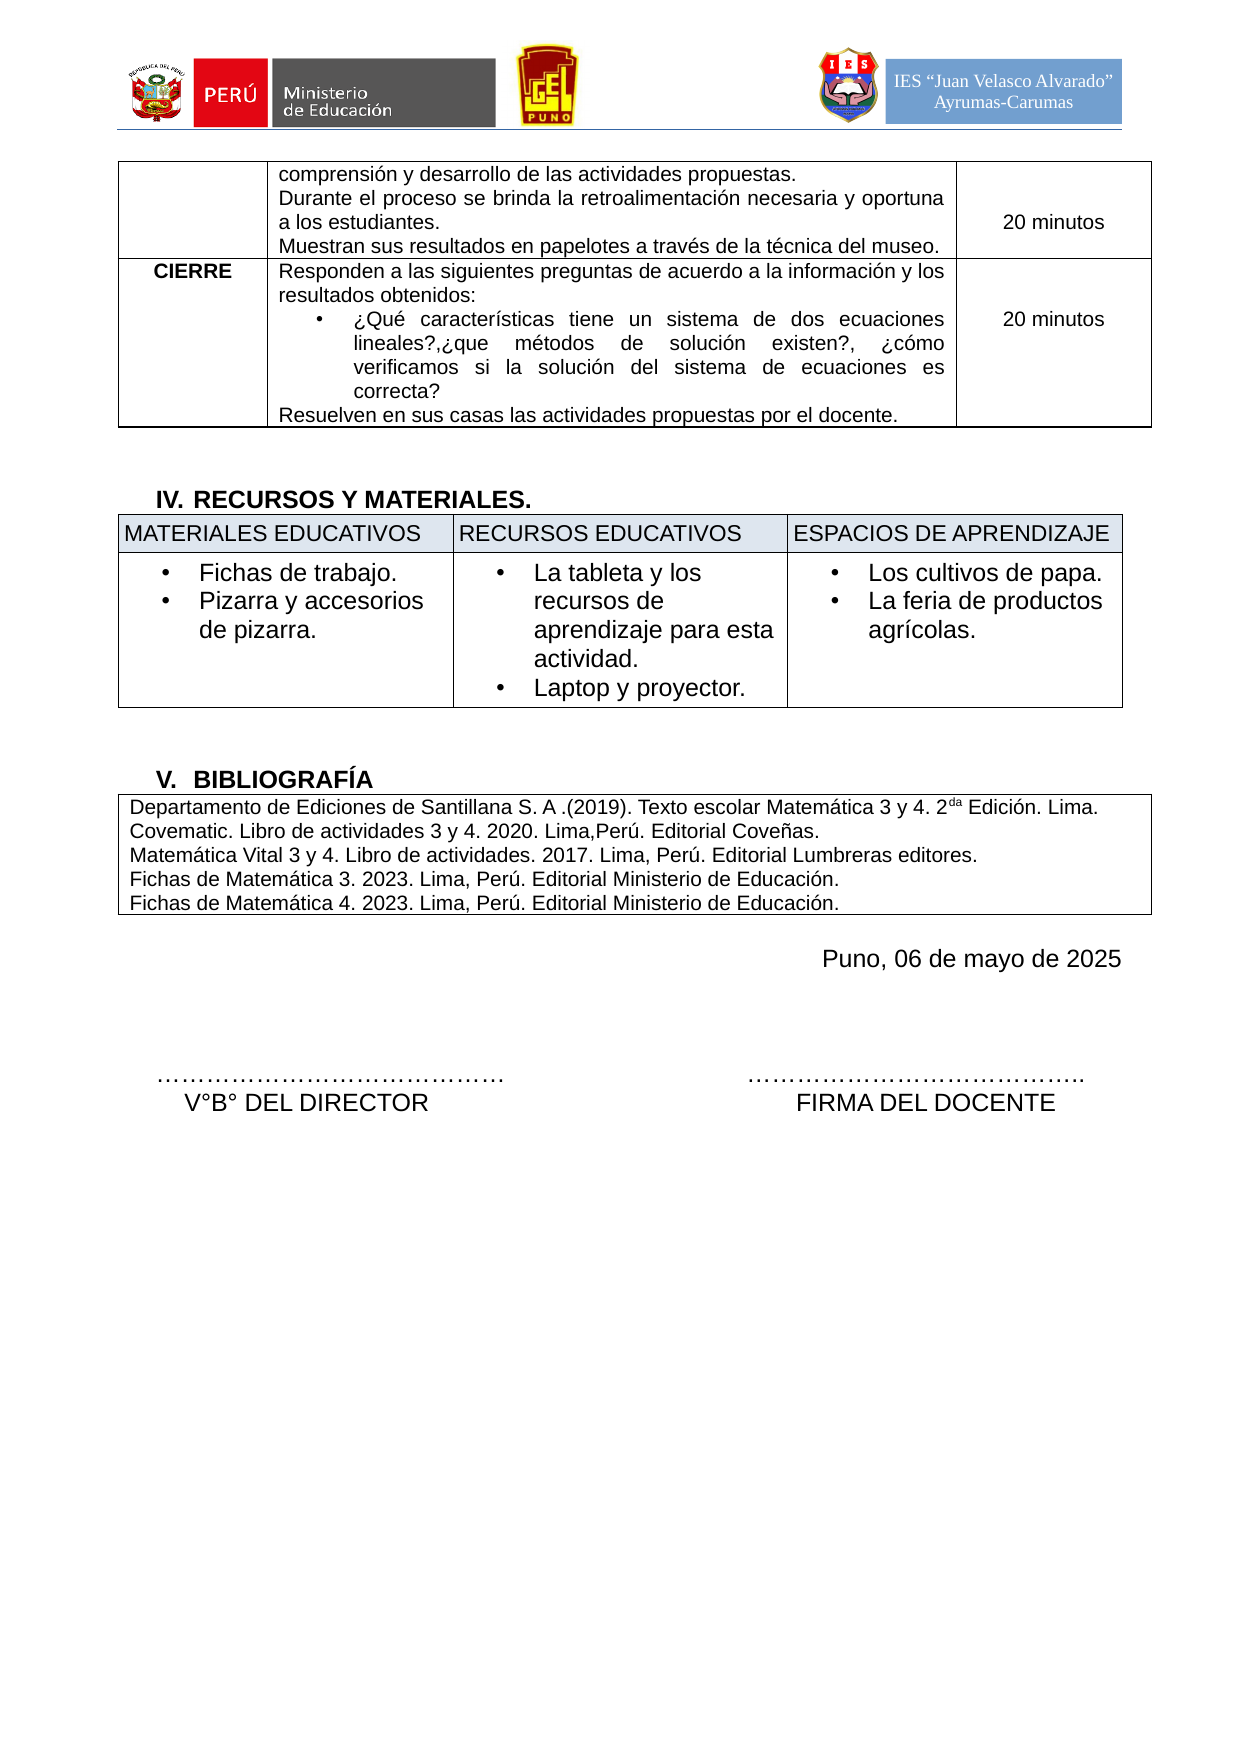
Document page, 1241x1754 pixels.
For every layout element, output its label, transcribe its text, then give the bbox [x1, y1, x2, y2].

table_header ESPACIOS DE APRENDIZAJE [788, 515, 1122, 552]
table_cell Los cultivos de papa. La feria de productos agrícolas. [788, 553, 1122, 707]
table_cell Responden a las siguientes preguntas de acuerdo a la información y los resultados obtenidos: ¿Qué características tiene un sistema de dos ecuaciones lineales?,¿que métodos de solución existen?, ¿cómo verificamos si la solución del sistema de ecuaciones es correcta? Resuelven en sus casas las actividades propuestas por el docente. [268, 259, 956, 426]
table_header Departamento de Ediciones de Santillana S. A .(2019). Texto escolar Matemática 3 y 4. 2da Edición. Lima. Covematic. Libro de actividades 3 y 4. 2020. Lima,Perú. Editorial Coveñas. Matemática Vital 3 y 4. Libro de actividades. 2017. Lima, Perú. Editorial Lumbreras editores. Fichas de Matemática 3. 2023. Lima, Perú. Editorial Ministerio de Educación. Fichas de Matemática 4. 2023. Lima, Perú. Editorial Ministerio de Educación. [119, 795, 1151, 914]
picture [811, 47, 886, 124]
table_cell CIERRE [119, 259, 267, 426]
text …………………………………… ………………………………….. [118, 1059, 1122, 1088]
table_cell La tableta y los recursos de aprendizaje para esta actividad. Laptop y proyector. [454, 553, 787, 707]
table_cell 20 minutos [957, 259, 1151, 426]
table_cell Fichas de trabajo. Pizarra y accesorios de pizarra. [119, 553, 453, 707]
table_header RECURSOS EDUCATIVOS [454, 515, 787, 552]
table_cell 20 minutos [957, 162, 1151, 258]
table_cell [119, 162, 267, 258]
table_cell comprensión y desarrollo de las actividades propuestas. Durante el proceso se brinda la retroalimentación necesaria y oportuna a los estudiantes. Muestran sus resultados en papelotes a través de la técnica del museo. [268, 162, 956, 258]
table_header MATERIALES EDUCATIVOS [119, 515, 453, 552]
picture [117, 40, 591, 129]
text V°B° DEL DIRECTOR FIRMA DEL DOCENTE [118, 1088, 1122, 1117]
text Puno, 06 de mayo de 2025 [118, 944, 1122, 973]
list RECURSOS Y MATERIALES. [156, 485, 1122, 514]
list BIBLIOGRAFÍA [156, 765, 1122, 793]
